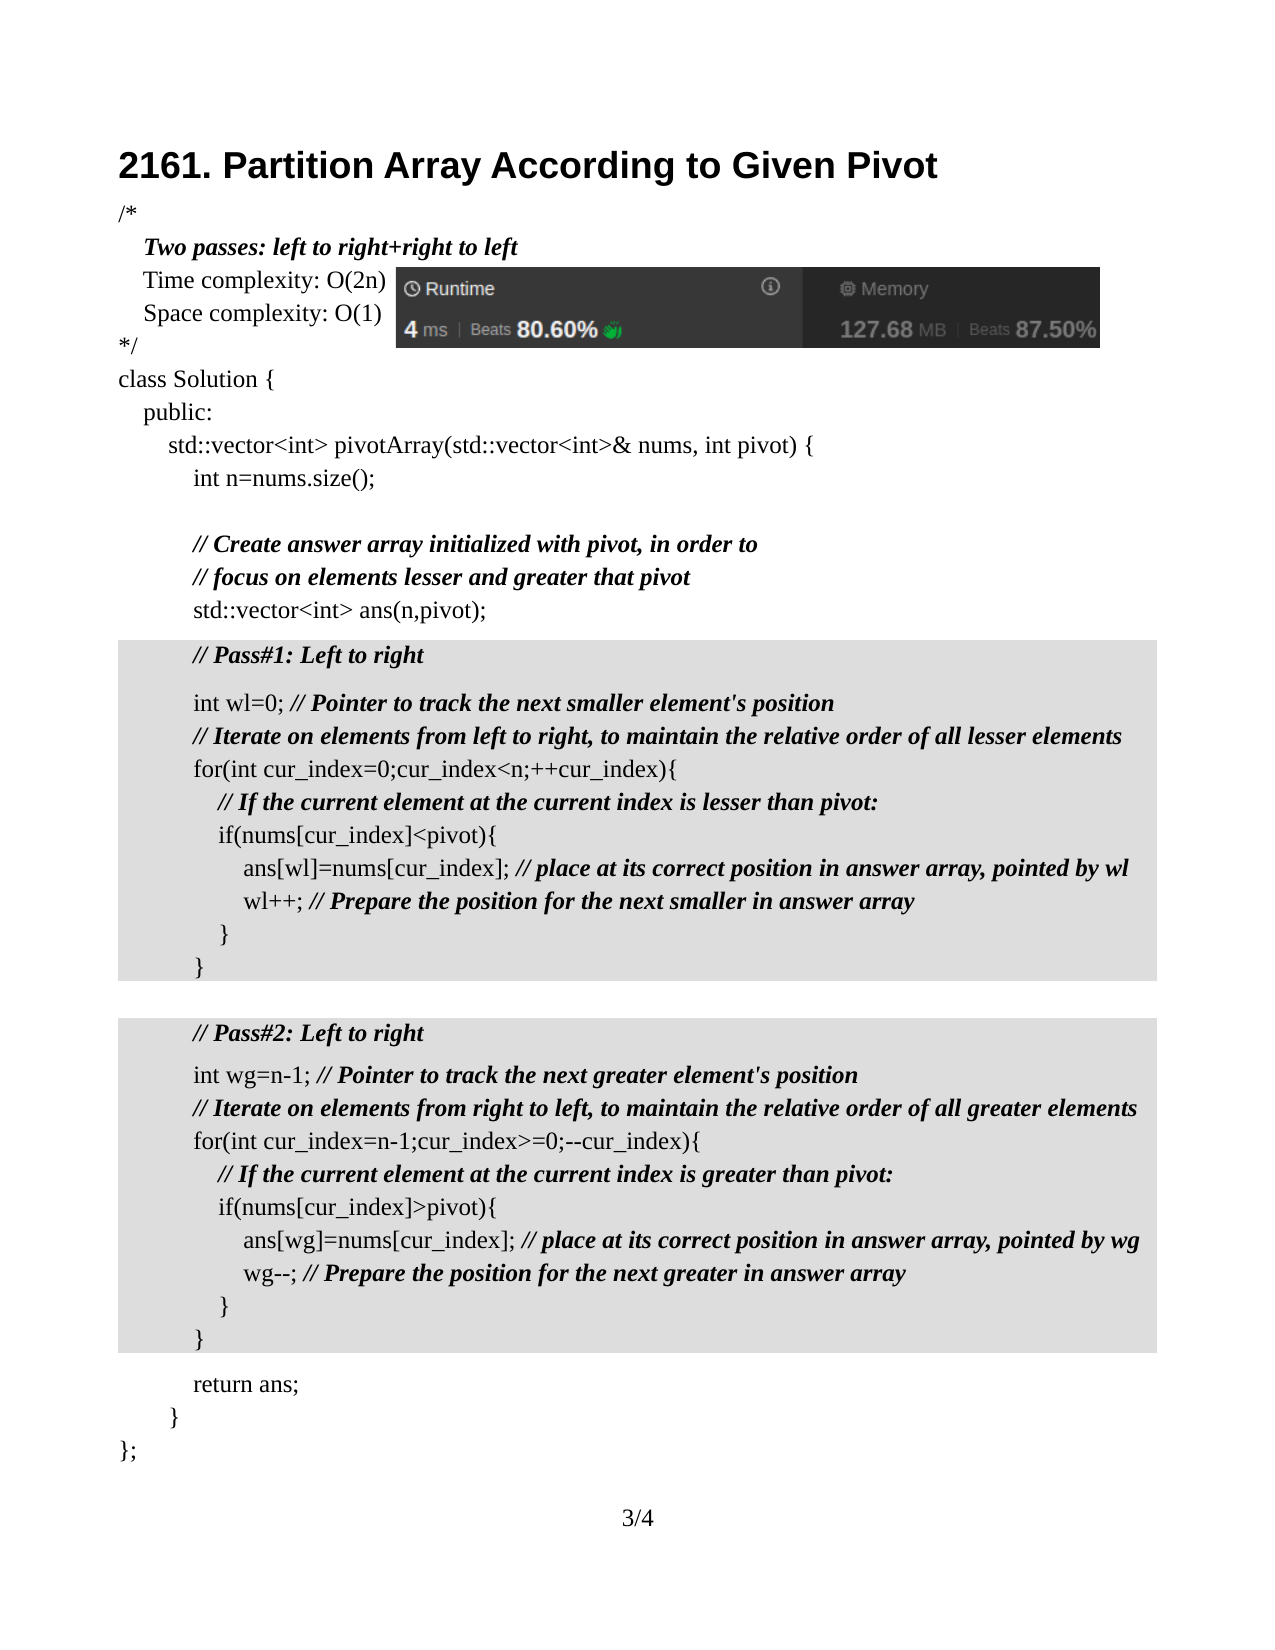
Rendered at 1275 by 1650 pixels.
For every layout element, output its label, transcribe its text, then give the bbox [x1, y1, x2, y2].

text // Iterate on elements from right to left, to maintain the relative order of all greater elements [118, 1093, 1157, 1122]
text // focus on elements lesser and greater that pivot [118, 562, 1157, 591]
text int wl=0; // Pointer to track the next smaller element's position [118, 688, 1157, 717]
text std::vector<int> pivotArray(std::vector<int>& nums, int pivot) { [118, 430, 1157, 459]
text Space complexity: O(1) [118, 298, 395, 327]
text // Pass#1: Left to right [118, 640, 1157, 669]
subtitle 2161. Partition Array According to Given Pivot [118, 143, 1157, 186]
text Two passes: left to right+right to left [118, 232, 1157, 261]
text std::vector<int> ans(n,pivot); [118, 595, 1157, 624]
text ans[wg]=nums[cur_index]; // place at its correct position in answer array, pointed by wg [118, 1225, 1157, 1254]
text */ [118, 331, 1157, 359]
text // If the current element at the current index is lesser than pivot: [118, 787, 1157, 816]
text // Create answer array initialized with pivot, in order to [118, 529, 1157, 558]
text int n=nums.size(); [118, 463, 1157, 492]
text Time complexity: O(2n) [118, 265, 1157, 293]
text int wg=n-1; // Pointer to track the next greater element's position [118, 1060, 1157, 1089]
text /* [118, 199, 1157, 227]
text class Solution { [118, 364, 1157, 393]
text }; [118, 1435, 1157, 1464]
text // Pass#2: Left to right [118, 1018, 1157, 1047]
text } [118, 919, 1157, 948]
text } [118, 1291, 1157, 1320]
text wl++; // Prepare the position for the next smaller in answer array [118, 886, 1157, 915]
text // If the current element at the current index is greater than pivot: [118, 1159, 1157, 1188]
text wg--; // Prepare the position for the next greater in answer array [118, 1258, 1157, 1287]
text for(int cur_index=0;cur_index<n;++cur_index){ [118, 754, 1157, 783]
picture [395, 267, 1100, 348]
text if(nums[cur_index]<pivot){ [118, 820, 1157, 849]
text [1100, 298, 1157, 327]
text } [118, 1324, 1157, 1353]
text if(nums[cur_index]>pivot){ [118, 1192, 1157, 1221]
text for(int cur_index=n-1;cur_index>=0;--cur_index){ [118, 1126, 1157, 1155]
text } [118, 1402, 1157, 1431]
text } [118, 952, 1157, 981]
text ans[wl]=nums[cur_index]; // place at its correct position in answer array, pointed by wl [118, 853, 1157, 882]
text // Iterate on elements from left to right, to maintain the relative order of all lesser elements [118, 721, 1157, 750]
text public: [118, 397, 1157, 426]
text return ans; [118, 1369, 1157, 1398]
